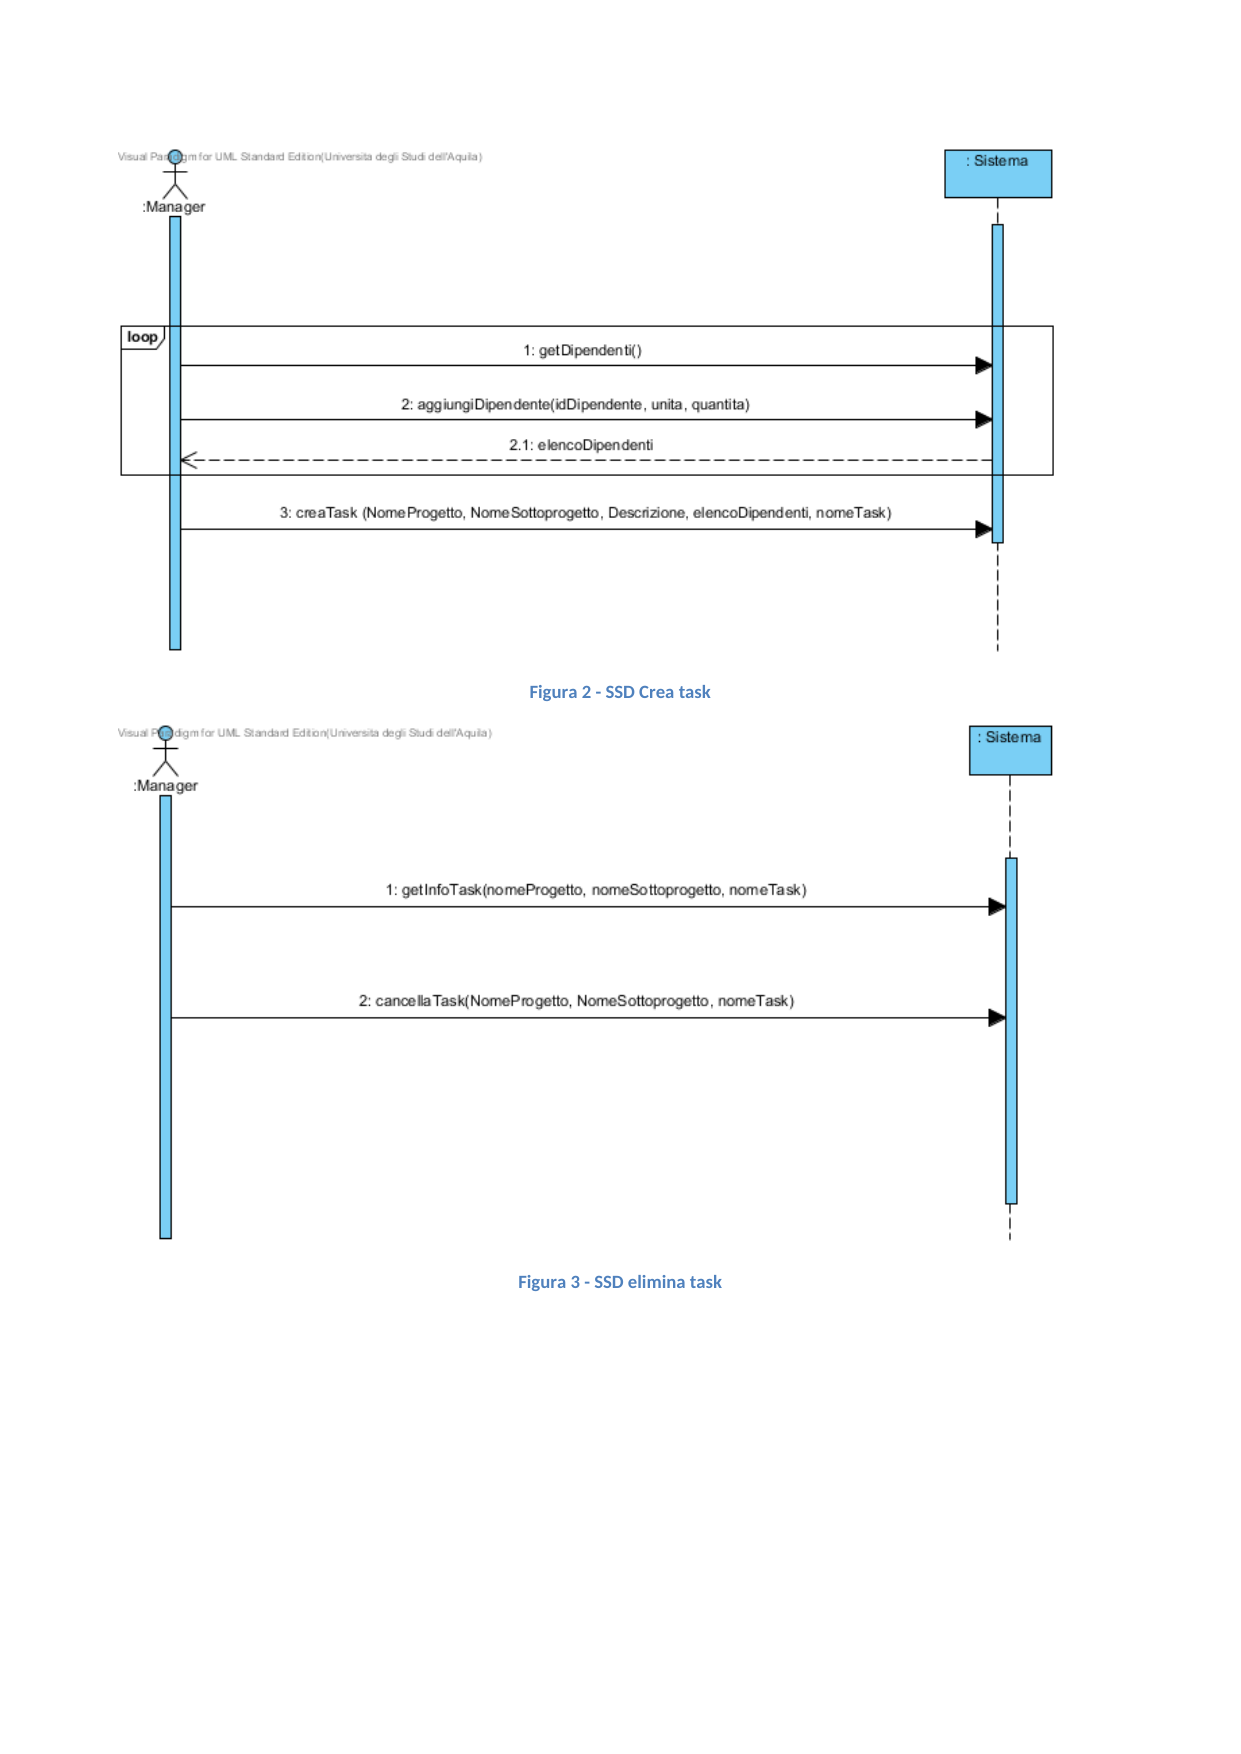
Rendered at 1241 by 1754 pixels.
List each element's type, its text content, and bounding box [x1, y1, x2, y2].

text Figura 3 - SSD elimina task [118, 1270, 1122, 1293]
text Figura 2 - SSD Crea task [118, 680, 1122, 703]
